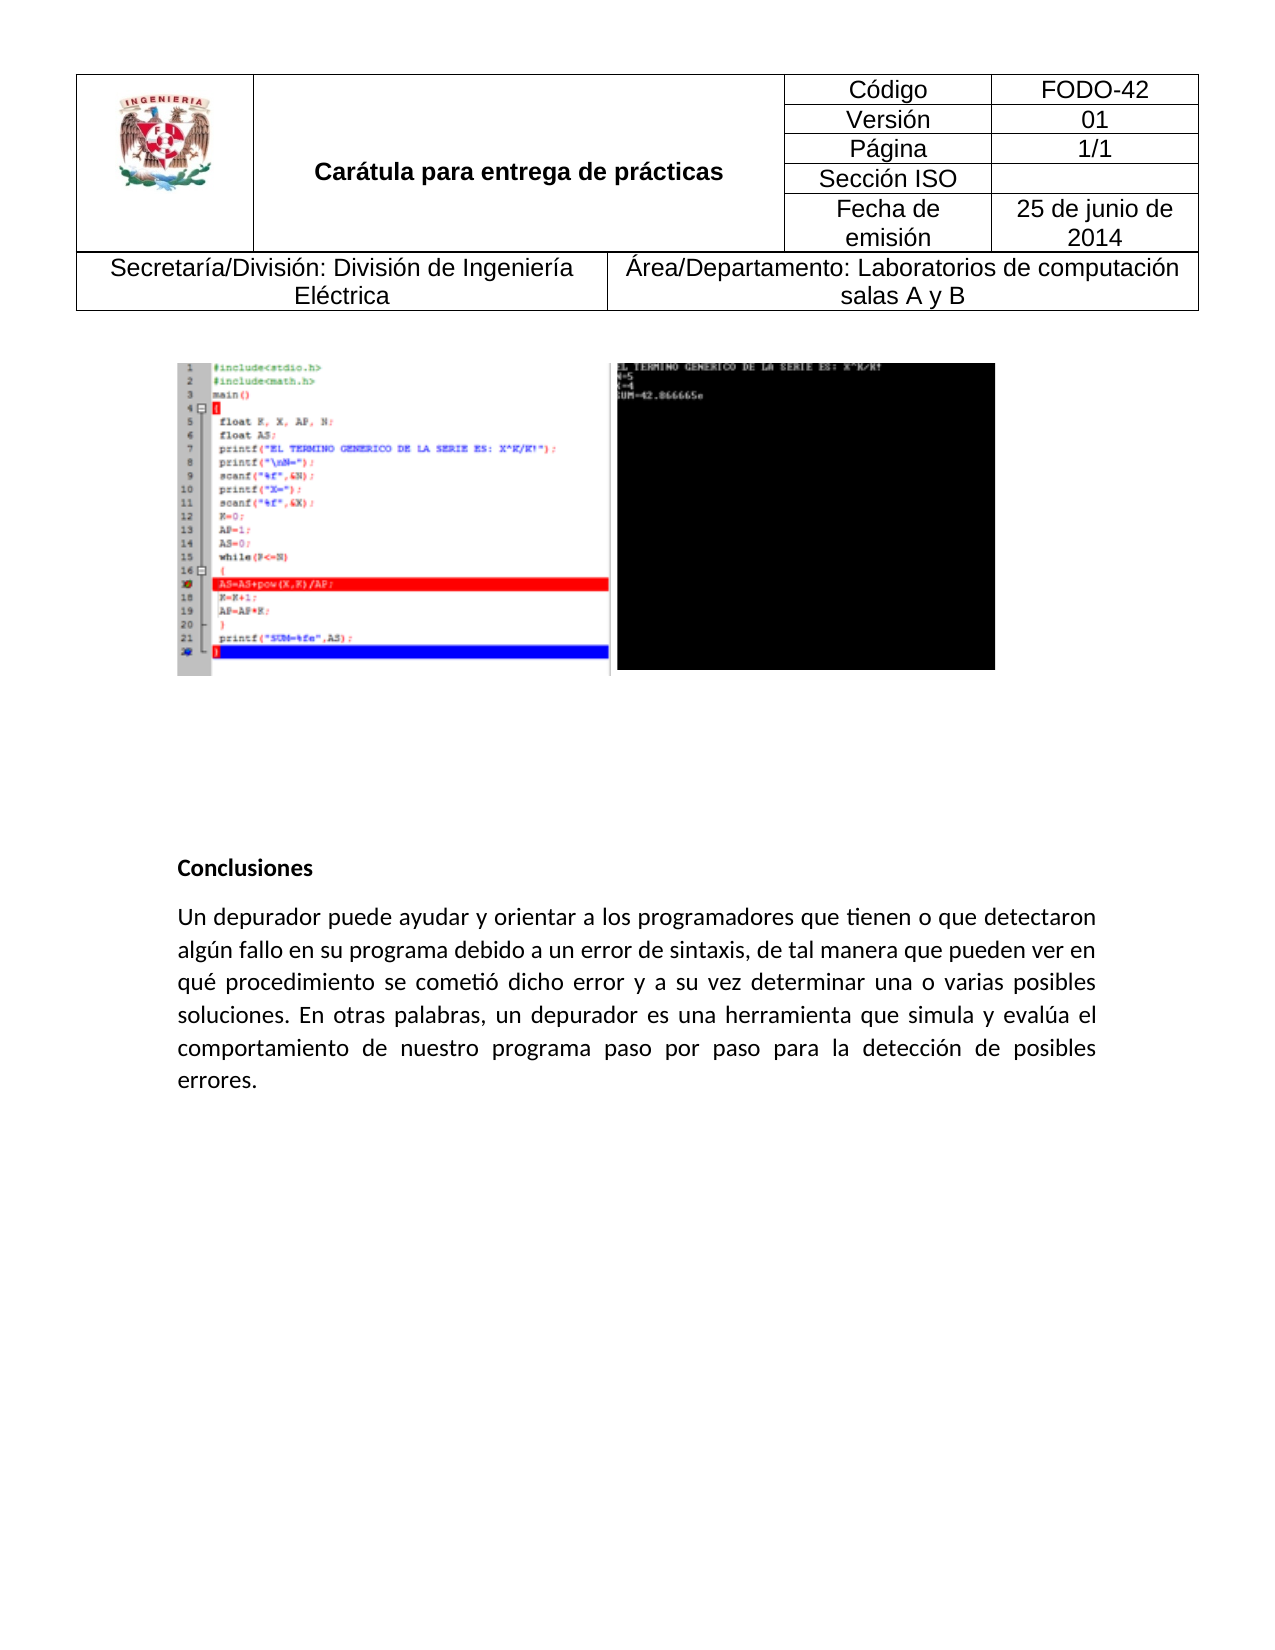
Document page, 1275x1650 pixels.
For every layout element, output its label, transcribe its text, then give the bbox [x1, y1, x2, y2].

text Un depurador puede ayudar y orientar a los programadores que tienen o que detectaron algún fallo en su programa debido a un error de sintaxis, de tal manera que pueden ver en qué procedimiento se cometió dicho error y a su vez determinar una o varias posibles soluciones. En otras palabras, un depurador es una herramienta que simula y evalúa el comportamiento de nuestro programa paso por paso para la detección de posibles errores. [177, 901, 1098, 1095]
text Conclusiones [177, 852, 1098, 883]
